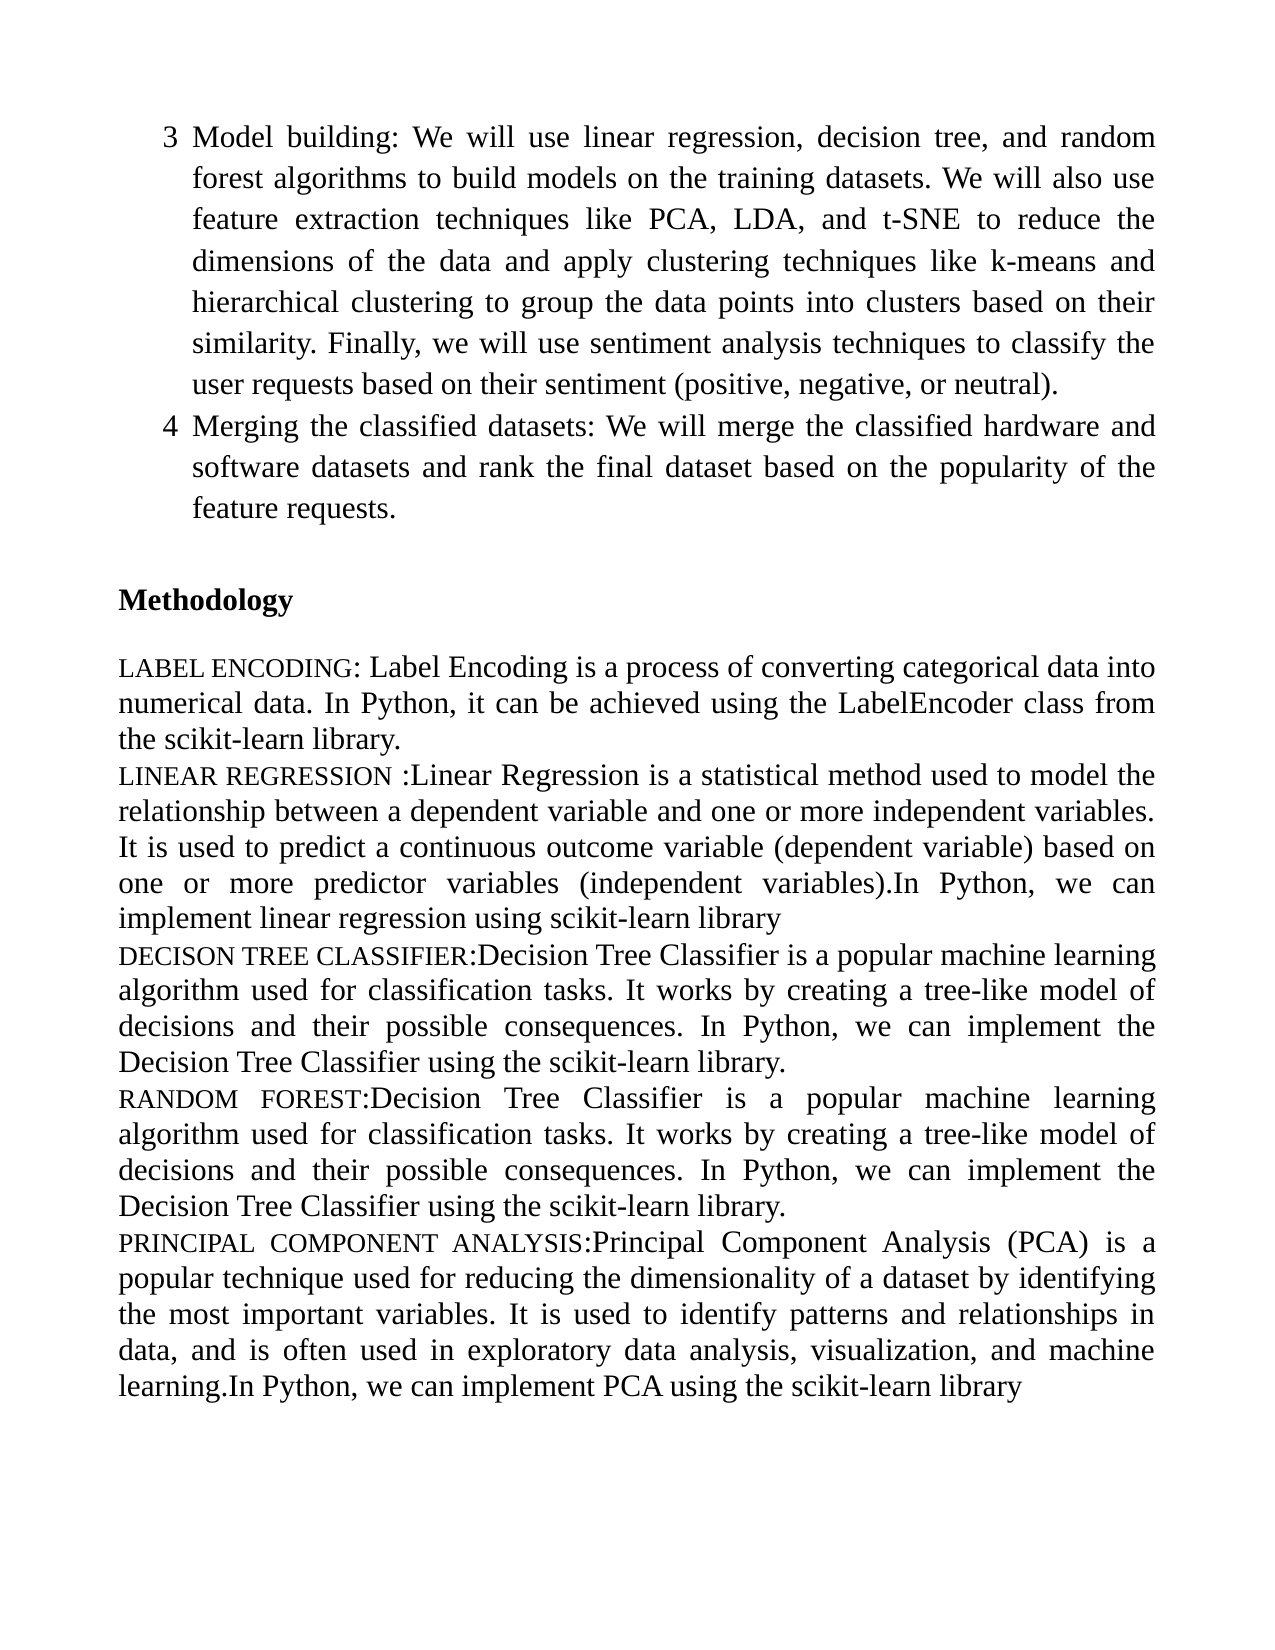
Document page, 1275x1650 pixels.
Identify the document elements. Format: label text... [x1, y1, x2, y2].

text LINEAR REGRESSION :Linear Regression is a statistical method used to model the relationship between a dependent variable and one or more independent variables. It is used to predict a continuous outcome variable (dependent variable) based on one or more predictor variables (independent variables).In Python, we can implement linear regression using scikit-learn library [118, 756, 1157, 936]
list Merging the classified datasets: We will merge the classified hardware and software datasets and rank the final dataset based on the popularity of the feature requests. [162, 407, 1157, 525]
text RANDOM FOREST:Decision Tree Classifier is a popular machine learning algorithm used for classification tasks. It works by creating a tree-like model of decisions and their possible consequences. In Python, we can implement the Decision Tree Classifier using the scikit-learn library. [118, 1079, 1157, 1223]
list Model building: We will use linear regression, decision tree, and random forest algorithms to build models on the training datasets. We will also use feature extraction techniques like PCA, LDA, and t-SNE to reduce the dimensions of the data and apply clustering techniques like k-means and hierarchical clustering to group the data points into clusters based on their similarity. Finally, we will use sentiment analysis techniques to classify the user requests based on their sentiment (positive, negative, or neutral). [162, 118, 1157, 402]
text Methodology [118, 581, 1157, 617]
text LABEL ENCODING: Label Encoding is a process of converting categorical data into numerical data. In Python, it can be achieved using the LabelEncoder class from the scikit-learn library. [118, 648, 1157, 756]
text DECISON TREE CLASSIFIER:Decision Tree Classifier is a popular machine learning algorithm used for classification tasks. It works by creating a tree-like model of decisions and their possible consequences. In Python, we can implement the Decision Tree Classifier using the scikit-learn library. [118, 936, 1157, 1079]
text PRINCIPAL COMPONENT ANALYSIS:Principal Component Analysis (PCA) is a popular technique used for reducing the dimensionality of a dataset by identifying the most important variables. It is used to identify patterns and relationships in data, and is often used in exploratory data analysis, visualization, and machine learning.In Python, we can implement PCA using the scikit-learn library [118, 1223, 1157, 1403]
